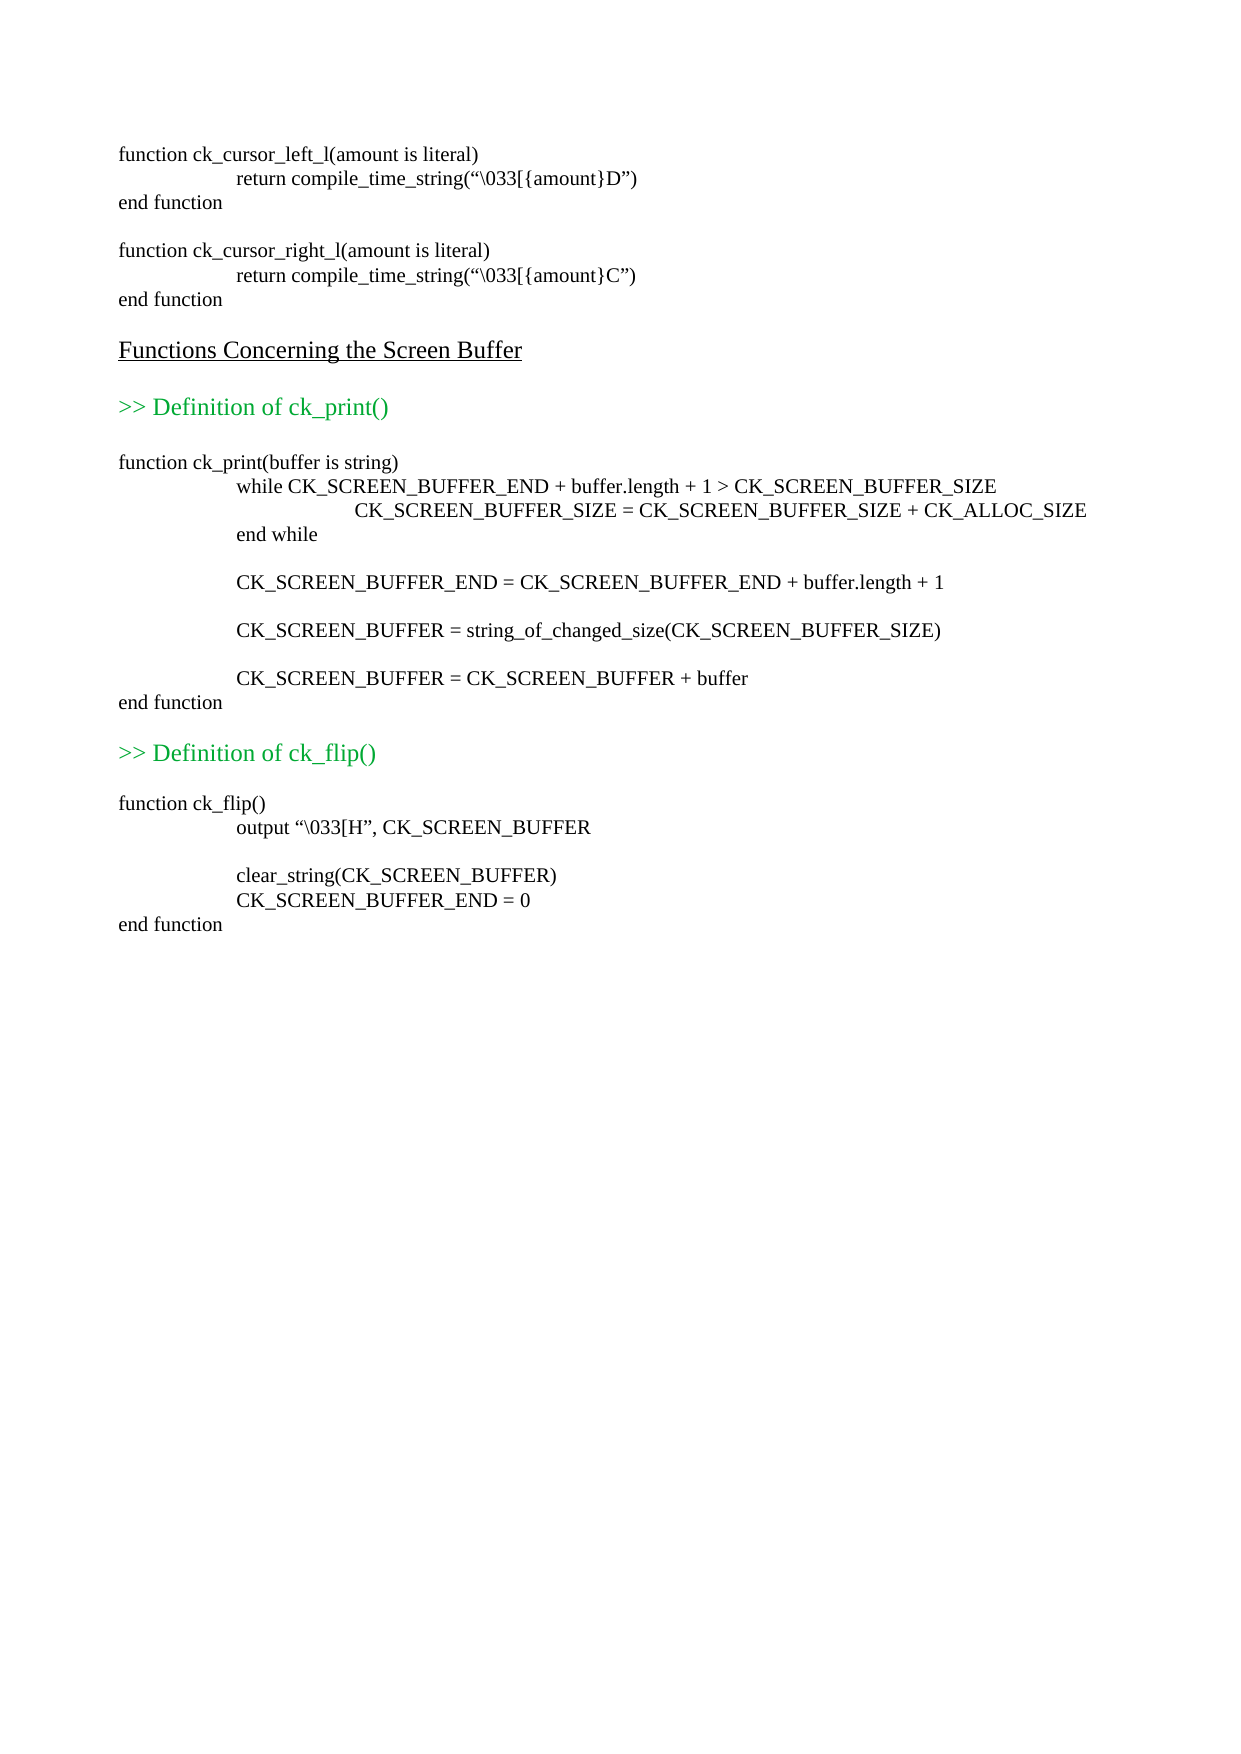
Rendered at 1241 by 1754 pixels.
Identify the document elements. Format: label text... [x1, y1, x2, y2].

text end function [118, 912, 1122, 936]
text end function [118, 690, 1122, 714]
text end function [118, 190, 1122, 214]
text return compile_time_string(“\033[{amount}D”) [118, 166, 1122, 190]
text >> Definition of ck_print() [118, 392, 1122, 421]
text CK_SCREEN_BUFFER_END = CK_SCREEN_BUFFER_END + buffer.length + 1 [118, 570, 1122, 594]
text CK_SCREEN_BUFFER = string_of_changed_size(CK_SCREEN_BUFFER_SIZE) [118, 618, 1122, 642]
text function ck_cursor_right_l(amount is literal) [118, 238, 1122, 262]
text end function [118, 287, 1122, 311]
text output “\033[H”, CK_SCREEN_BUFFER [118, 815, 1122, 839]
text function ck_flip() [118, 791, 1122, 815]
text while CK_SCREEN_BUFFER_END + buffer.length + 1 > CK_SCREEN_BUFFER_SIZE [118, 474, 1122, 498]
text CK_SCREEN_BUFFER_SIZE = CK_SCREEN_BUFFER_SIZE + CK_ALLOC_SIZE [118, 498, 1122, 522]
text function ck_cursor_left_l(amount is literal) [118, 142, 1122, 166]
text return compile_time_string(“\033[{amount}C”) [118, 262, 1122, 287]
text >> Definition of ck_flip() [118, 738, 1122, 767]
text function ck_print(buffer is string) [118, 450, 1122, 474]
text clear_string(CK_SCREEN_BUFFER) [118, 863, 1122, 887]
text CK_SCREEN_BUFFER_END = 0 [118, 887, 1122, 912]
text end while [118, 522, 1122, 546]
text CK_SCREEN_BUFFER = CK_SCREEN_BUFFER + buffer [118, 666, 1122, 690]
text Functions Concerning the Screen Buffer [118, 335, 1122, 363]
